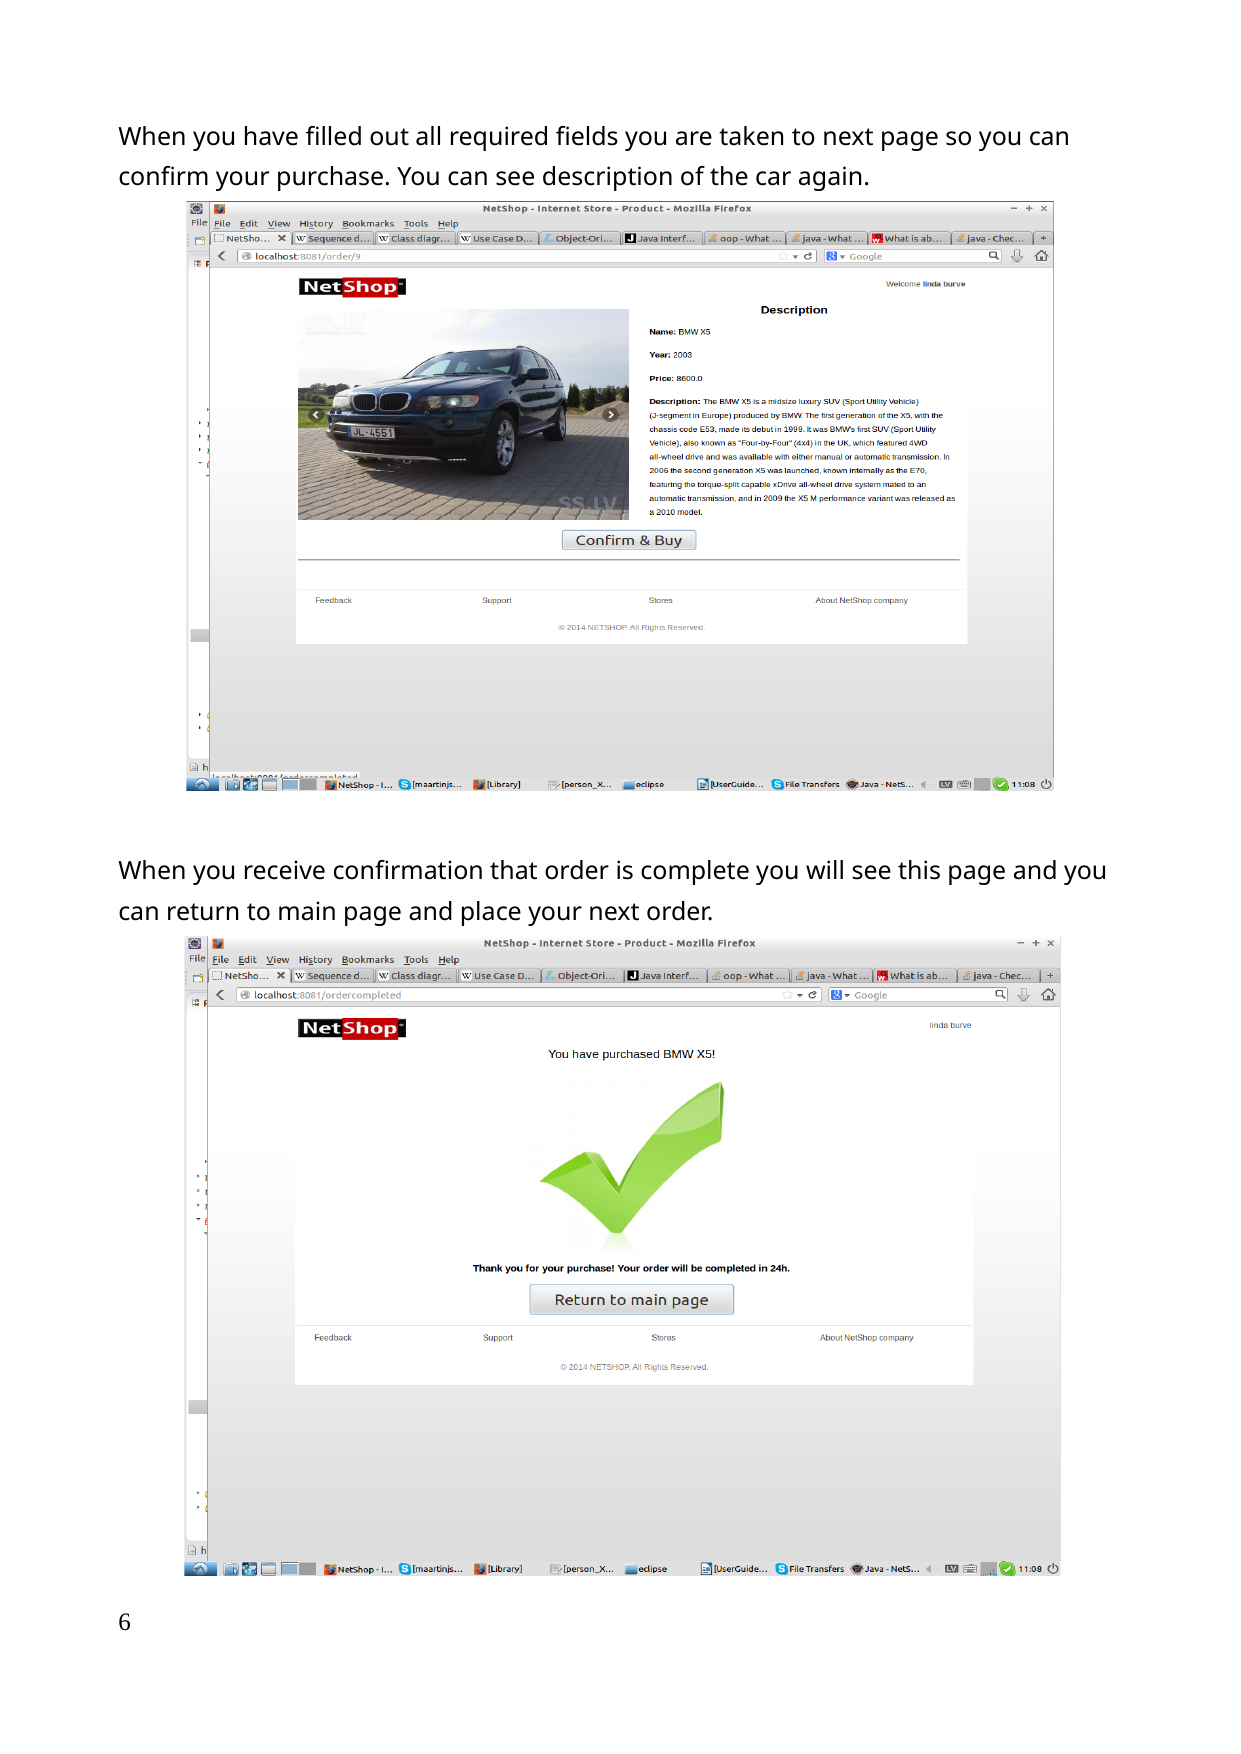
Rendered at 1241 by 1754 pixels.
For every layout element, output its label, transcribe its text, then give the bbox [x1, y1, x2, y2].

text When you receive confirmation that order is complete you will see this page and you can return to main page and place your next order. [118, 853, 1122, 928]
picture [186, 201, 1054, 791]
text When you have filled out all required fields you are taken to next page so you can confirm your purchase. You can see description of the car again. [118, 118, 1122, 193]
picture [184, 936, 1061, 1576]
